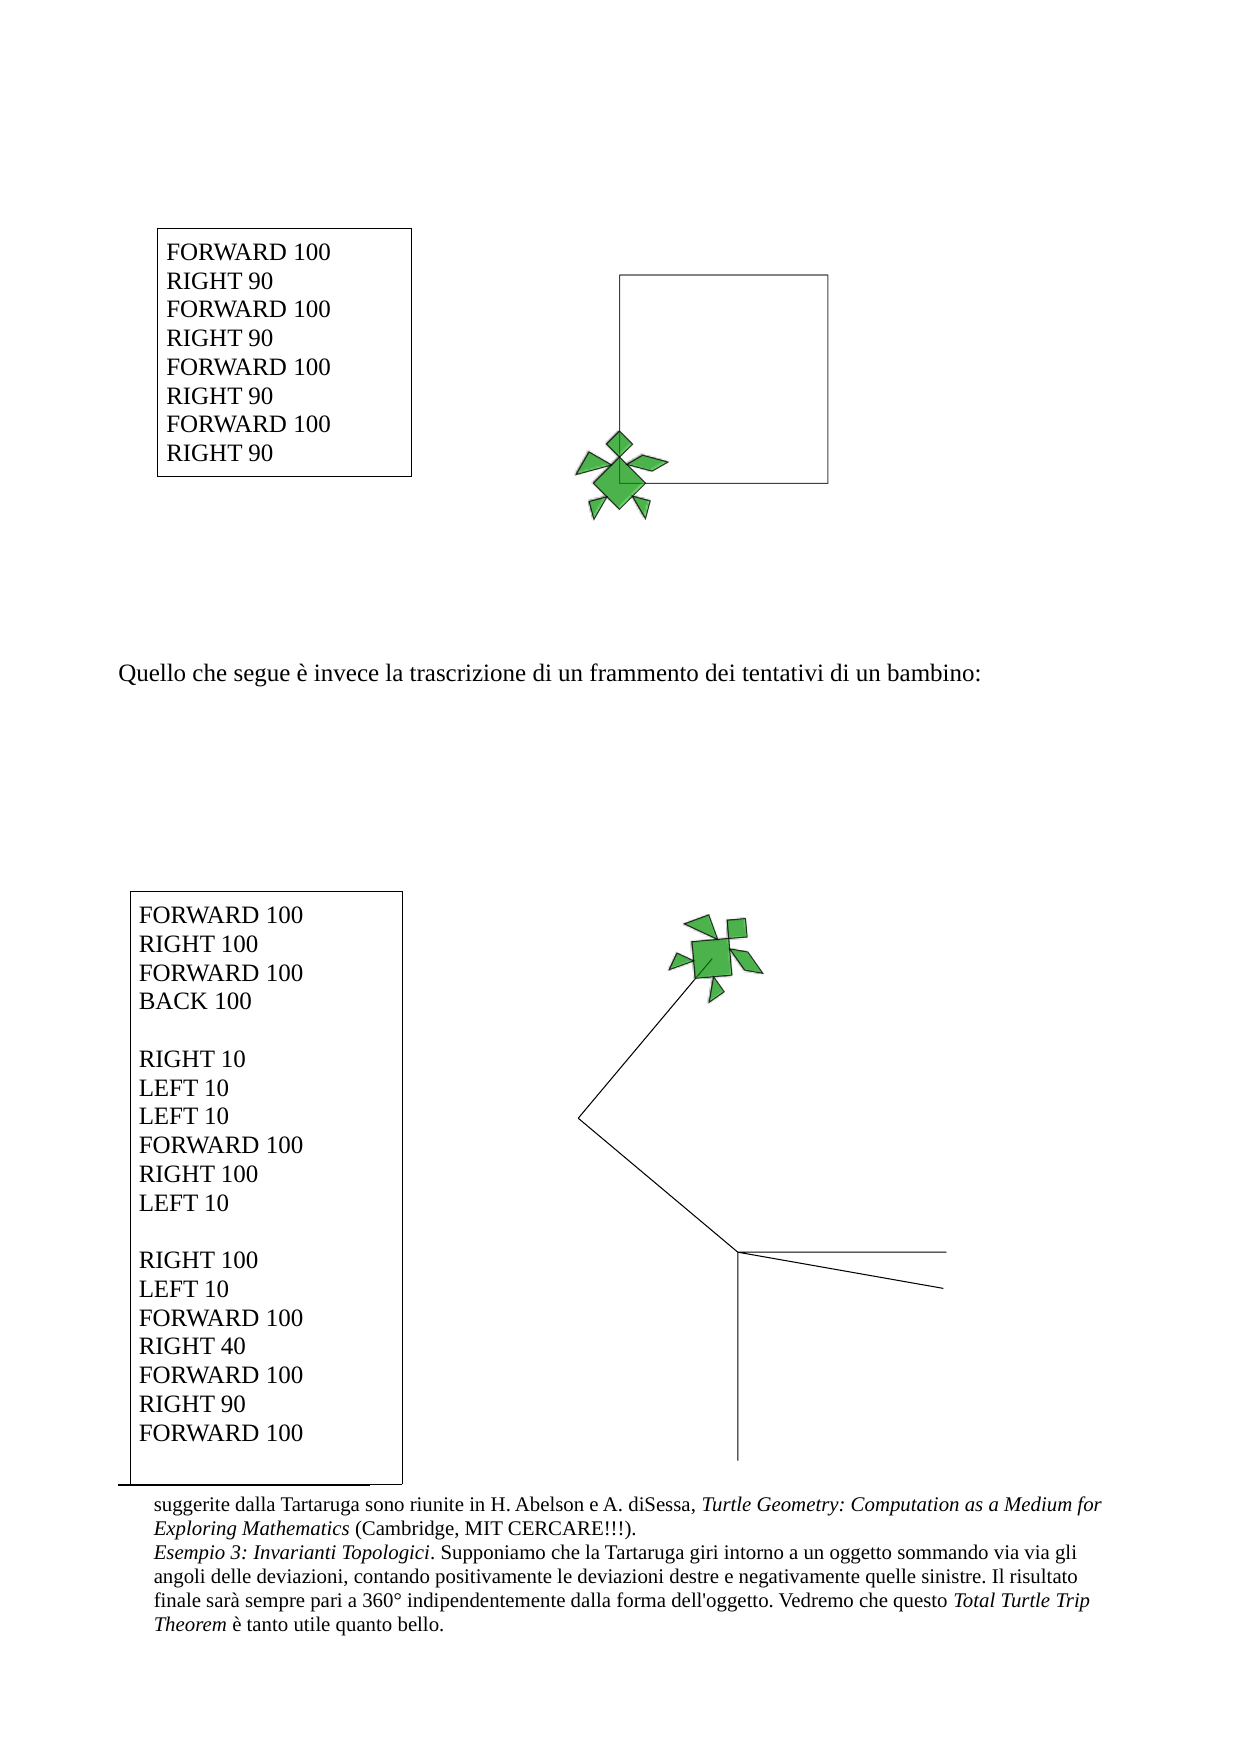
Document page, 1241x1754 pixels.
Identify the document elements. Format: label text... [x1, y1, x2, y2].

text FORWARD 100 [138, 900, 393, 929]
text RIGHT 90 [166, 381, 403, 409]
text LEFT 10 [138, 1274, 393, 1303]
text RIGHT 40 [138, 1331, 393, 1360]
text RIGHT 90 [166, 323, 403, 352]
text Quello che segue è invece la trascrizione di un frammento dei tentativi di un bambino: [118, 658, 1122, 687]
text FORWARD 100 [166, 294, 403, 323]
text RIGHT 90 [138, 1389, 393, 1418]
text suggerite dalla Tartaruga sono riunite in H. Abelson e A. diSessa, Turtle Geometry: Computation as a Medium for Exploring Mathematics (Cambridge, MIT CERCARE!!!). Esempio 3: Invarianti Topologici. Supponiamo che la Tartaruga giri intorno a un oggetto sommando via via gli angoli delle deviazioni, contando positivamente le deviazioni destre e negativamente quelle sinistre. Il risultato finale sarà sempre pari a 360° indipendentemente dalla forma dell'oggetto. Vedremo che questo Total Turtle Trip Theorem è tanto utile quanto bello. [118, 1491, 1122, 1636]
text FORWARD 100 [166, 409, 403, 438]
text FORWARD 100 [138, 1360, 393, 1389]
text RIGHT 100 [138, 929, 393, 958]
text RIGHT 100 [138, 1159, 393, 1188]
text RIGHT 90 [166, 266, 403, 294]
text FORWARD 100 [166, 237, 403, 266]
text FORWARD 100 [138, 958, 393, 986]
text FORWARD 100 [138, 1130, 393, 1159]
text LEFT 10 [138, 1188, 393, 1216]
text FORWARD 100 [138, 1303, 393, 1331]
text BACK 100 [138, 986, 393, 1015]
text FORWARD 100 [138, 1418, 393, 1446]
text RIGHT 10 [138, 1044, 393, 1073]
text FORWARD 100 [166, 352, 403, 381]
text RIGHT 90 [166, 438, 403, 467]
text LEFT 10 [138, 1073, 393, 1101]
text LEFT 10 [138, 1101, 393, 1130]
text RIGHT 100 [138, 1245, 393, 1274]
